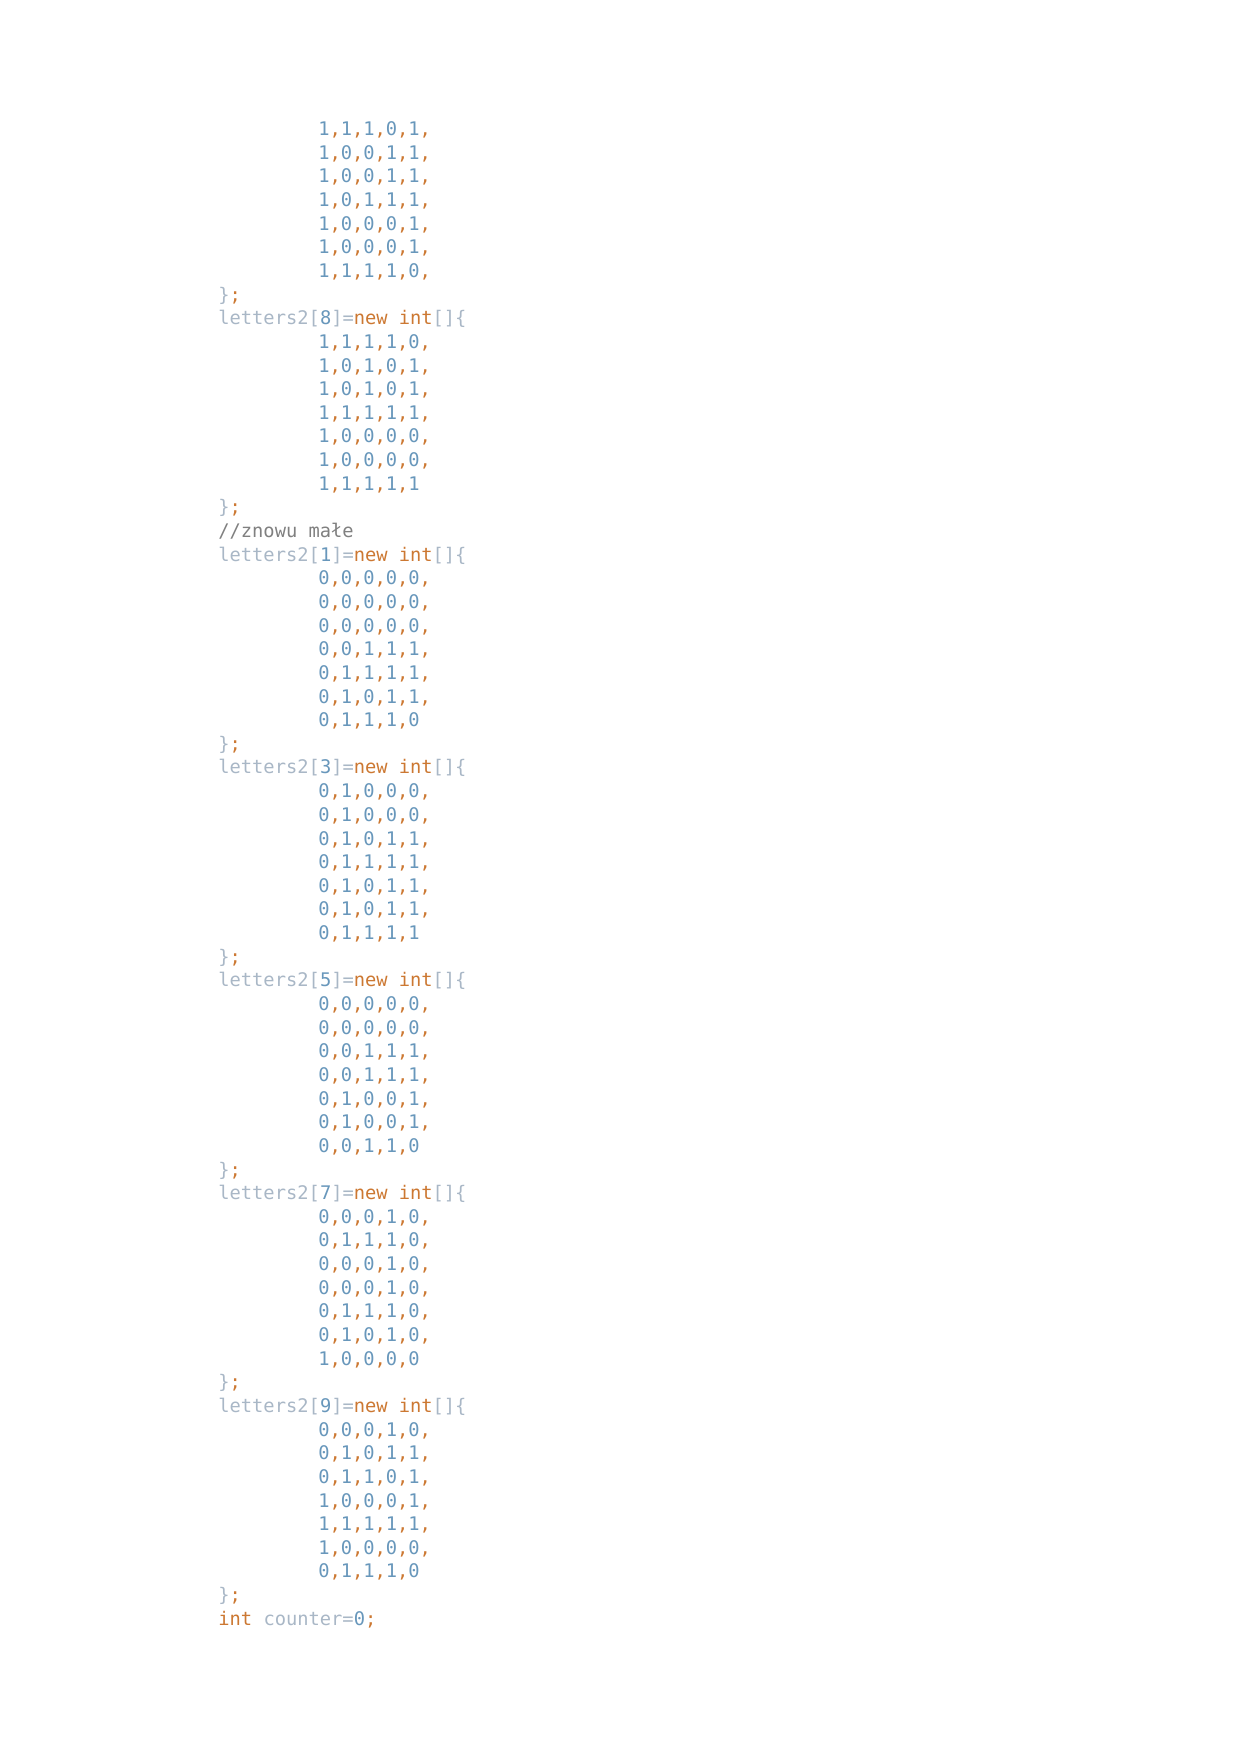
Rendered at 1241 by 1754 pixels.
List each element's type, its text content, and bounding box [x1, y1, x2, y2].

text 1,1,1,1,1, [118, 1513, 1122, 1537]
text }; [118, 496, 1122, 520]
text }; [118, 1371, 1122, 1395]
text 0,0,1,1,1, [118, 1040, 1122, 1064]
text 1,0,0,0,0, [118, 1537, 1122, 1561]
text 1,0,0,0,0 [118, 1348, 1122, 1371]
text }; [118, 1584, 1122, 1608]
text 1,0,0,0,1, [118, 236, 1122, 260]
text int counter=0; [118, 1608, 1122, 1631]
text 0,1,1,1,0 [118, 709, 1122, 733]
text 0,1,1,1,1, [118, 851, 1122, 875]
text 1,0,1,1,1, [118, 189, 1122, 213]
text 0,1,1,1,0, [118, 1300, 1122, 1324]
text //znowu małe [118, 520, 1122, 544]
text 0,1,0,1,1, [118, 898, 1122, 922]
text 1,1,1,1,1, [118, 402, 1122, 426]
text 0,0,0,1,0, [118, 1419, 1122, 1442]
text letters2[3]=new int[]{ [118, 757, 1122, 780]
text 1,1,1,1,0, [118, 260, 1122, 284]
text 1,1,1,0,1, [118, 118, 1122, 142]
text 1,1,1,1,0, [118, 331, 1122, 354]
text 1,1,1,1,1 [118, 473, 1122, 496]
text 1,0,0,0,0, [118, 449, 1122, 473]
text 0,0,1,1,1, [118, 638, 1122, 662]
text 0,0,0,1,0, [118, 1253, 1122, 1277]
text 0,0,1,1,0 [118, 1135, 1122, 1158]
text 1,0,0,1,1, [118, 142, 1122, 165]
text 0,1,1,0,1, [118, 1466, 1122, 1489]
text 0,1,1,1,1 [118, 922, 1122, 946]
text letters2[7]=new int[]{ [118, 1182, 1122, 1206]
text 0,0,0,0,0, [118, 567, 1122, 591]
text 0,1,1,1,1, [118, 662, 1122, 686]
text 0,1,1,1,0 [118, 1561, 1122, 1584]
text 1,0,0,0,1, [118, 1489, 1122, 1513]
text 0,0,0,1,0, [118, 1277, 1122, 1300]
text 0,1,0,1,0, [118, 1324, 1122, 1348]
text 0,1,0,0,0, [118, 780, 1122, 804]
text 0,0,0,0,0, [118, 1017, 1122, 1040]
text 1,0,0,0,1, [118, 213, 1122, 236]
text 1,0,0,1,1, [118, 165, 1122, 189]
text 0,1,0,1,1, [118, 686, 1122, 709]
text letters2[1]=new int[]{ [118, 544, 1122, 567]
text 1,0,1,0,1, [118, 378, 1122, 402]
text 0,1,0,0,1, [118, 1088, 1122, 1111]
text letters2[8]=new int[]{ [118, 307, 1122, 331]
text 1,0,1,0,1, [118, 354, 1122, 378]
text 0,0,0,1,0, [118, 1206, 1122, 1229]
text }; [118, 1158, 1122, 1182]
text 0,0,0,0,0, [118, 591, 1122, 615]
text 0,1,0,1,1, [118, 827, 1122, 851]
text 0,0,0,0,0, [118, 993, 1122, 1017]
text }; [118, 946, 1122, 969]
text 0,1,0,1,1, [118, 875, 1122, 898]
text 0,1,0,0,1, [118, 1111, 1122, 1135]
text letters2[5]=new int[]{ [118, 969, 1122, 993]
text 0,1,0,0,0, [118, 804, 1122, 827]
text 0,1,0,1,1, [118, 1442, 1122, 1466]
text }; [118, 733, 1122, 757]
text 1,0,0,0,0, [118, 426, 1122, 449]
text }; [118, 284, 1122, 307]
text letters2[9]=new int[]{ [118, 1395, 1122, 1419]
text 0,0,0,0,0, [118, 615, 1122, 638]
text 0,0,1,1,1, [118, 1064, 1122, 1088]
text 0,1,1,1,0, [118, 1229, 1122, 1253]
